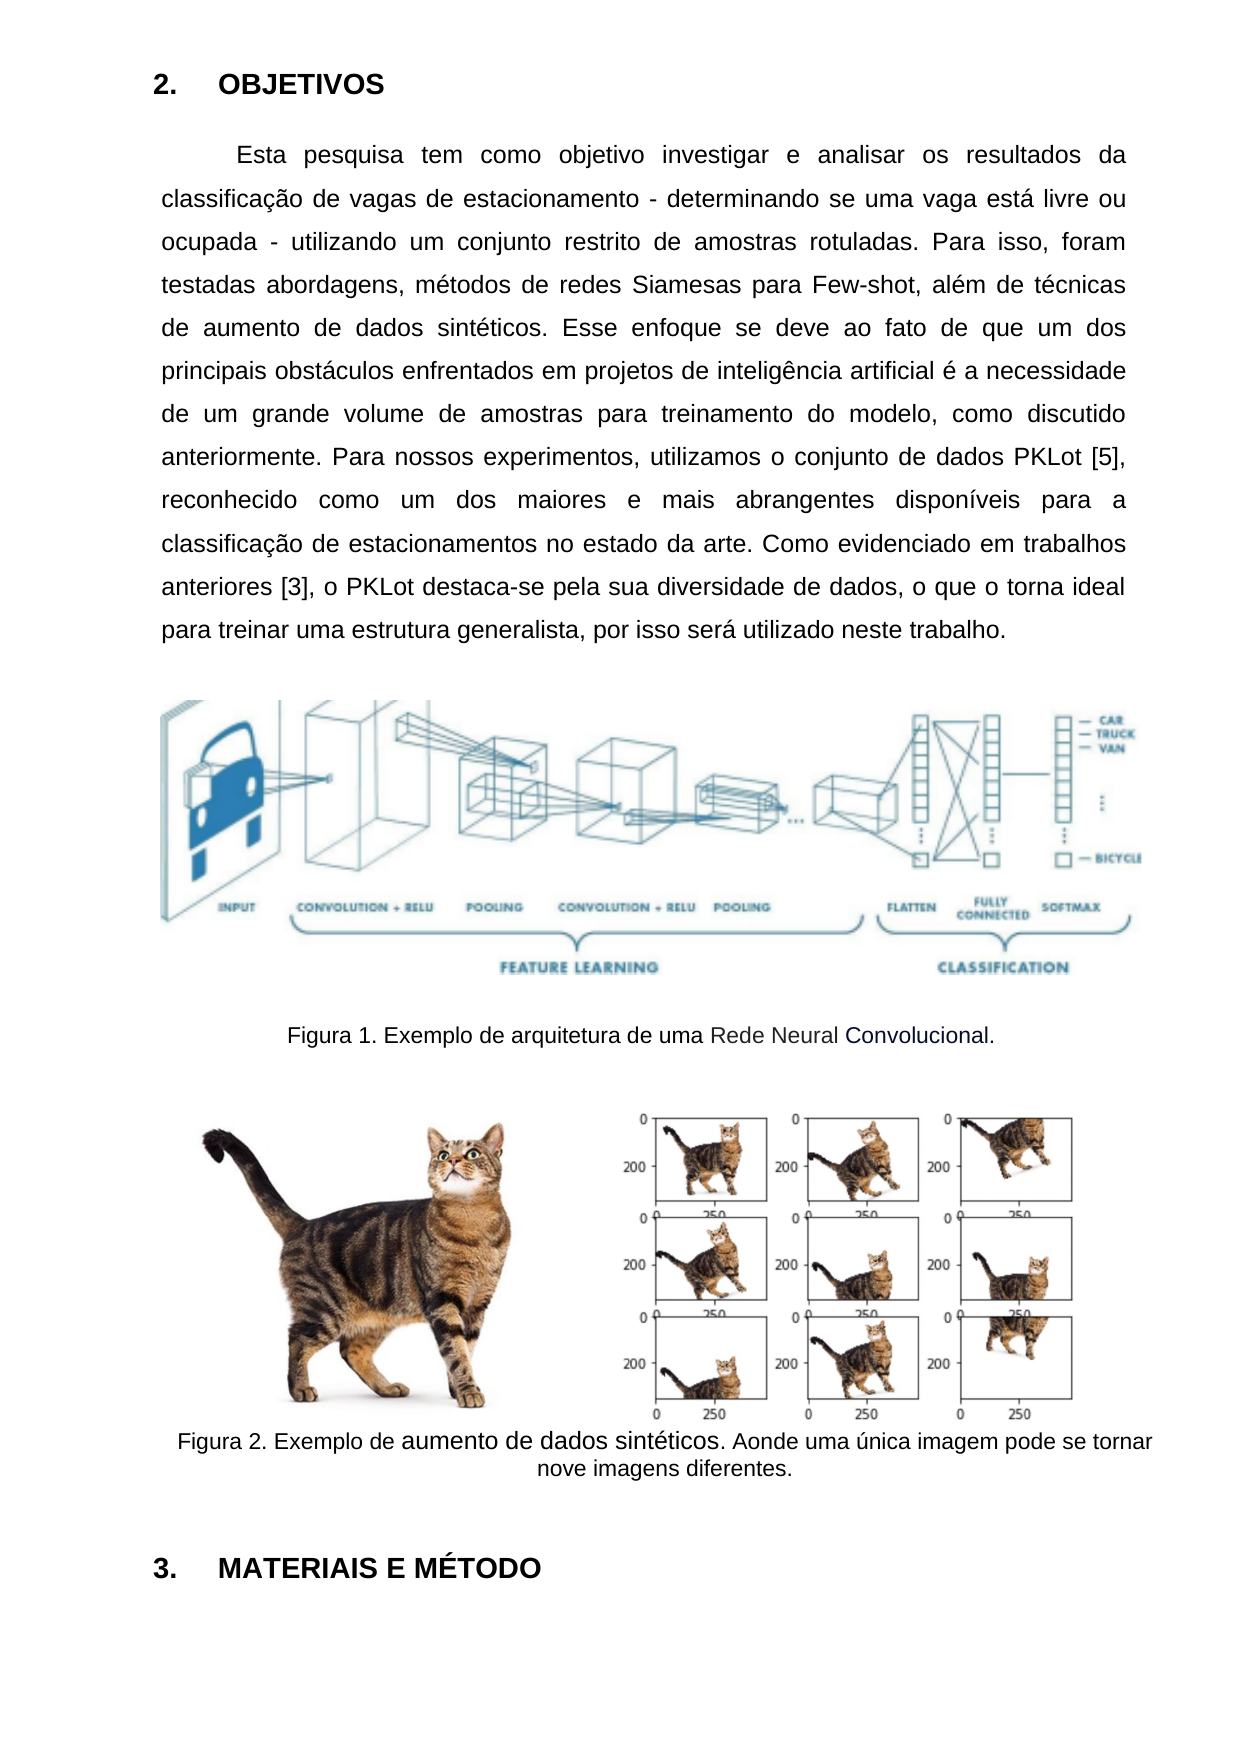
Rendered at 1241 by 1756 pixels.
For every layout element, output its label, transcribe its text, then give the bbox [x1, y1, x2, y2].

picture [160, 1075, 1169, 1430]
text Figura 2. Exemplo de aumento de dados sintéticos. Aonde uma única imagem pode se tornar nove imagens diferentes. [160, 1430, 1169, 1481]
subtitle MATERIAIS E MÉTODO [177, 1551, 1169, 1585]
picture [160, 700, 1142, 975]
text Figura 1. Exemplo de arquitetura de uma Rede Neural Convolucional. [160, 975, 1121, 1049]
subtitle OBJETIVOS [177, 67, 1169, 100]
text Esta pesquisa tem como objetivo investigar e analisar os resultados da classificação de vagas de estacionamento - determinando se uma vaga está livre ou ocupada - utilizando um conjunto restrito de amostras rotuladas. Para isso, foram testadas abordagens, métodos de redes Siamesas para Few-shot, além de técnicas de aumento de dados sintéticos. Esse enfoque se deve ao fato de que um dos principais obstáculos enfrentados em projetos de inteligência artificial é a necessidade de um grande volume de amostras para treinamento do modelo, como discutido anteriormente. Para nossos experimentos, utilizamos o conjunto de dados PKLot [5], reconhecido como um dos maiores e mais abrangentes disponíveis para a classificação de estacionamentos no estado da arte. Como evidenciado em trabalhos anteriores [3], o PKLot destaca-se pela sua diversidade de dados, o que o torna ideal para treinar uma estrutura generalista, por isso será utilizado neste trabalho. [161, 140, 1128, 643]
